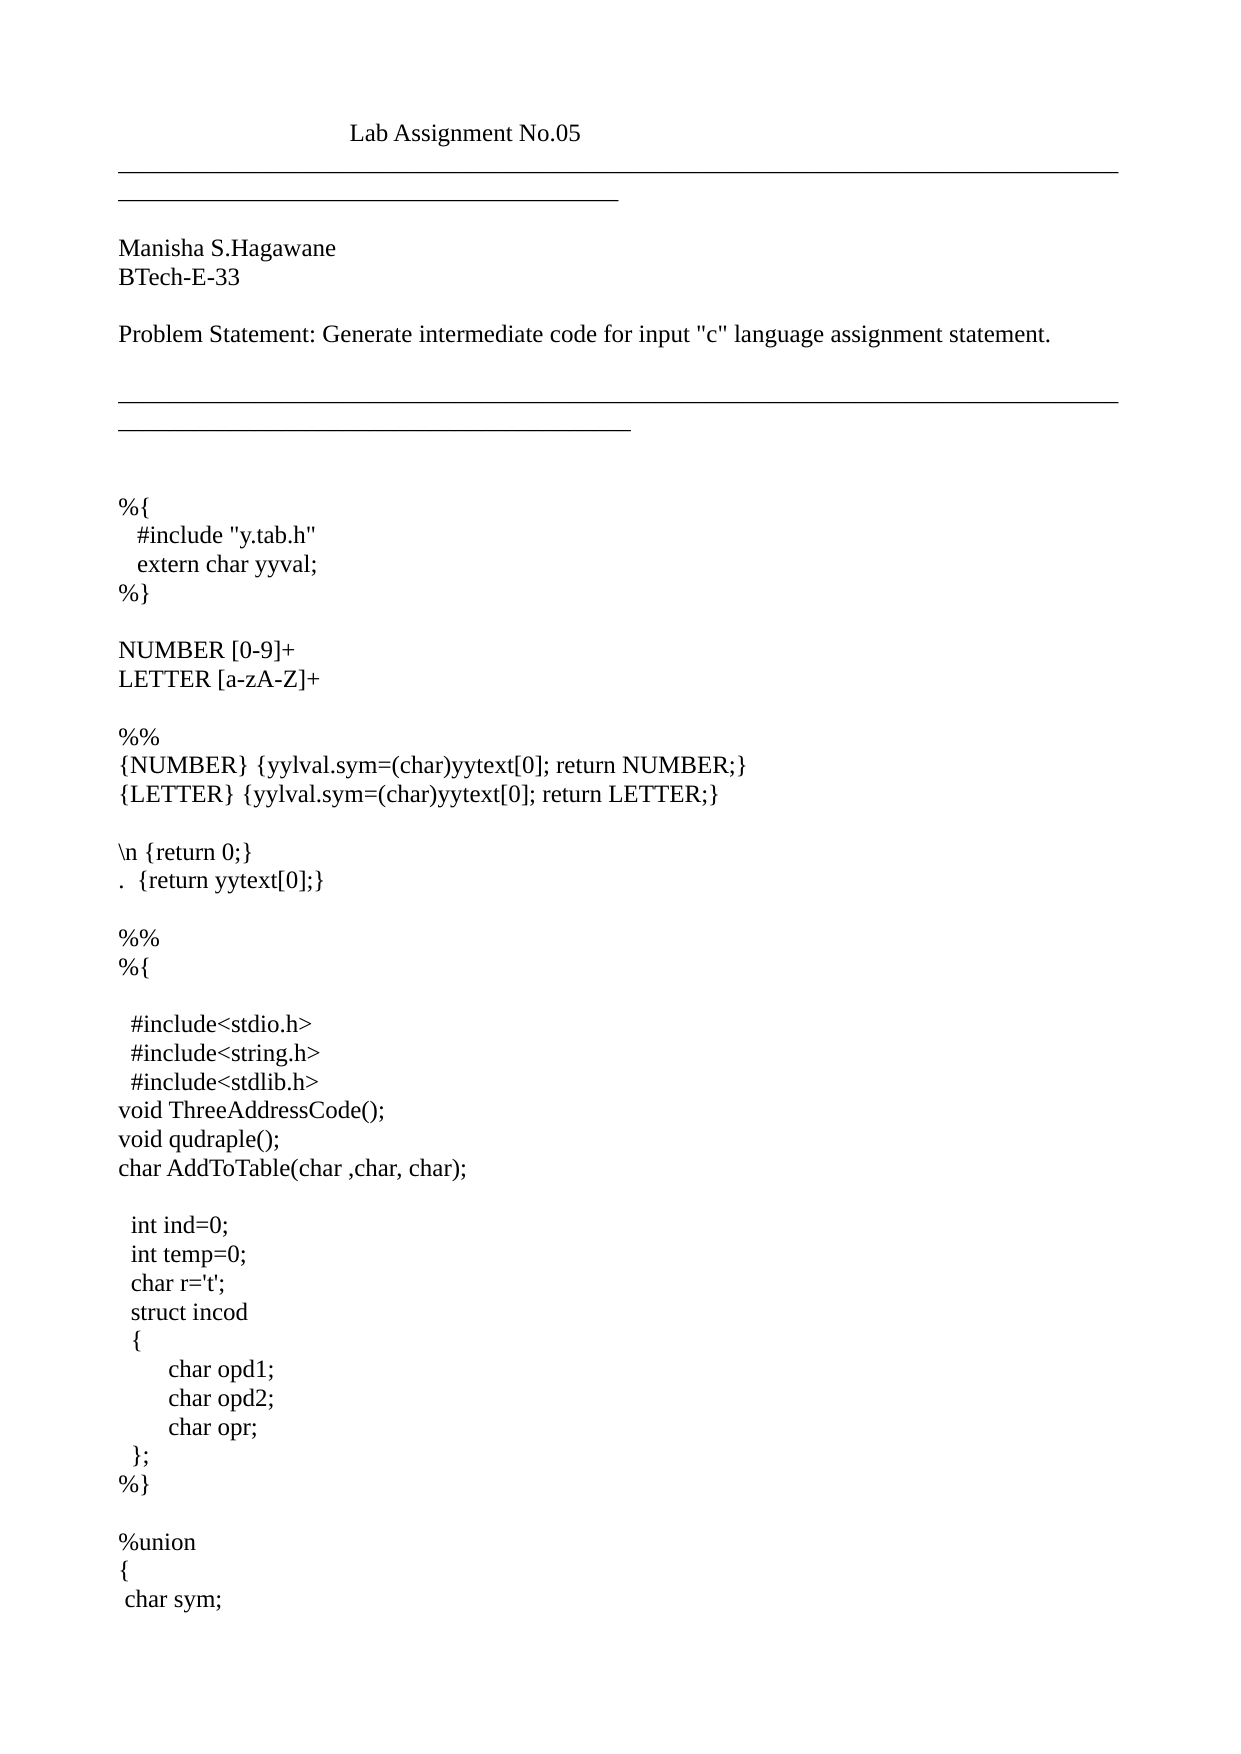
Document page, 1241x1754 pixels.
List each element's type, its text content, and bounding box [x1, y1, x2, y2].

text Problem Statement: Generate intermediate code for input "c" language assignment statement. [118, 319, 1122, 348]
text struct incod [118, 1297, 1122, 1326]
text { [118, 1556, 1122, 1584]
text %% [118, 722, 1122, 751]
text NUMBER [0-9]+ [118, 636, 1122, 664]
text char AddToTable(char ,char, char); [118, 1153, 1122, 1182]
text %} [118, 578, 1122, 607]
text %{ [118, 952, 1122, 981]
text char r='t'; [118, 1268, 1122, 1297]
text Lab Assignment No.05 [118, 118, 1122, 147]
text BTech-E-33 [118, 262, 1122, 291]
text {NUMBER} {yylval.sym=(char)yytext[0]; return NUMBER;} [118, 751, 1122, 779]
text #include<string.h> [118, 1038, 1122, 1067]
text int ind=0; [118, 1211, 1122, 1239]
text %% [118, 923, 1122, 952]
text \n {return 0;} [118, 837, 1122, 866]
text %{ [118, 492, 1122, 521]
text char opd2; [118, 1383, 1122, 1412]
text }; [118, 1441, 1122, 1469]
text char opr; [118, 1412, 1122, 1441]
text Manisha S.Hagawane [118, 233, 1122, 262]
text void qudraple(); [118, 1124, 1122, 1153]
text #include<stdio.h> [118, 1009, 1122, 1038]
text int temp=0; [118, 1239, 1122, 1268]
text extern char yyval; [118, 549, 1122, 578]
text {LETTER} {yylval.sym=(char)yytext[0]; return LETTER;} [118, 779, 1122, 808]
text %union [118, 1527, 1122, 1556]
text #include<stdlib.h> [118, 1067, 1122, 1096]
text LETTER [a-zA-Z]+ [118, 664, 1122, 693]
text char sym; [118, 1584, 1122, 1613]
text char opd1; [118, 1354, 1122, 1383]
text _________________________________________________________________________________________________________________________ [118, 377, 1122, 434]
text . {return yytext[0];} [118, 866, 1122, 894]
text %} [118, 1469, 1122, 1498]
text #include "y.tab.h" [118, 521, 1122, 549]
text ________________________________________________________________________________________________________________________ [118, 147, 1122, 204]
text { [118, 1326, 1122, 1354]
text void ThreeAddressCode(); [118, 1096, 1122, 1124]
